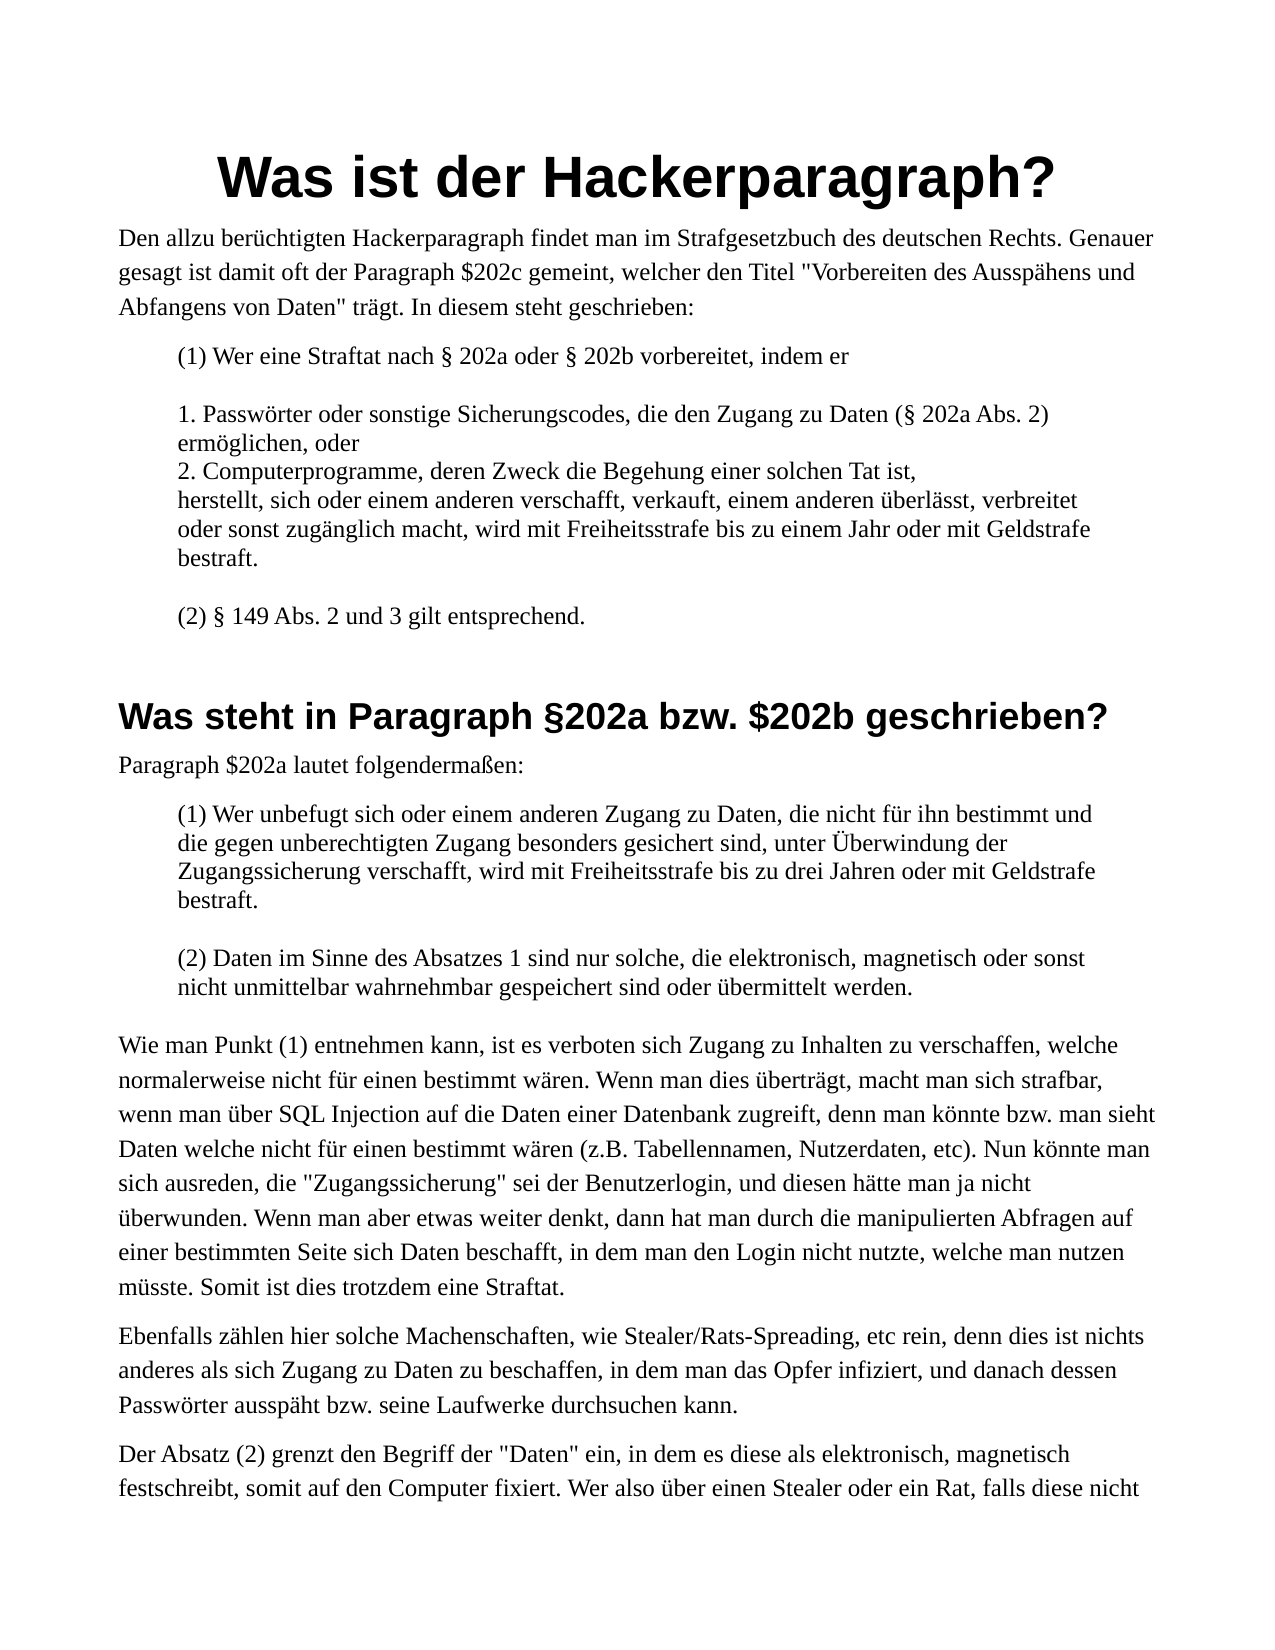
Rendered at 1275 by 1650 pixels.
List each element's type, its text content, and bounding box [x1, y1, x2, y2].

title Was ist der Hackerparagraph? [118, 143, 1157, 210]
text (2) Daten im Sinne des Absatzes 1 sind nur solche, die elektronisch, magnetisch oder sonst nicht unmittelbar wahrnehmbar gespeichert sind oder übermittelt werden. [177, 943, 1098, 1001]
text (1) Wer unbefugt sich oder einem anderen Zugang zu Daten, die nicht für ihn bestimmt und die gegen unberechtigten Zugang besonders gesichert sind, unter Überwindung der Zugangssicherung verschafft, wird mit Freiheitsstrafe bis zu drei Jahren oder mit Geldstrafe bestraft. [177, 799, 1098, 914]
text Der Absatz (2) grenzt den Begriff der "Daten" ein, in dem es diese als elektronisch, magnetisch festschreibt, somit auf den Computer fixiert. Wer also über einen Stealer oder ein Rat, falls diese nicht [118, 1439, 1157, 1502]
text (2) § 149 Abs. 2 und 3 gilt entsprechend. [177, 601, 1098, 658]
text Ebenfalls zählen hier solche Machenschaften, wie Stealer/Rats-Spreading, etc rein, denn dies ist nichts anderes als sich Zugang zu Daten zu beschaffen, in dem man das Opfer infiziert, und danach dessen Passwörter ausspäht bzw. seine Laufwerke durchsuchen kann. [118, 1321, 1157, 1418]
text (1) Wer eine Straftat nach § 202a oder § 202b vorbereitet, indem er [177, 341, 1098, 369]
text Den allzu berüchtigten Hackerparagraph findet man im Strafgesetzbuch des deutschen Rechts. Genauer gesagt ist damit oft der Paragraph $202c gemeint, welcher den Titel "Vorbereiten des Ausspähens und Abfangens von Daten" trägt. In diesem steht geschrieben: [118, 223, 1157, 320]
subtitle Was steht in Paragraph §202a bzw. $202b geschrieben? [118, 694, 1157, 737]
text 1. Passwörter oder sonstige Sicherungscodes, die den Zugang zu Daten (§ 202a Abs. 2) ermöglichen, oder 2. Computerprogramme, deren Zweck die Begehung einer solchen Tat ist, herstellt, sich oder einem anderen verschafft, verkauft, einem anderen überlässt, verbreitet oder sonst zugänglich macht, wird mit Freiheitsstrafe bis zu einem Jahr oder mit Geldstrafe bestraft. [177, 399, 1098, 571]
text Paragraph $202a lautet folgendermaßen: [118, 750, 1157, 778]
text Wie man Punkt (1) entnehmen kann, ist es verboten sich Zugang zu Inhalten zu verschaffen, welche normalerweise nicht für einen bestimmt wären. Wenn man dies überträgt, macht man sich strafbar, wenn man über SQL Injection auf die Daten einer Datenbank zugreift, denn man könnte bzw. man sieht Daten welche nicht für einen bestimmt wären (z.B. Tabellennamen, Nutzerdaten, etc). Nun könnte man sich ausreden, die "Zugangssicherung" sei der Benutzerlogin, und diesen hätte man ja nicht überwunden. Wenn man aber etwas weiter denkt, dann hat man durch die manipulierten Abfragen auf einer bestimmten Seite sich Daten beschafft, in dem man den Login nicht nutzte, welche man nutzen müsste. Somit ist dies trotzdem eine Straftat. [118, 1030, 1157, 1300]
